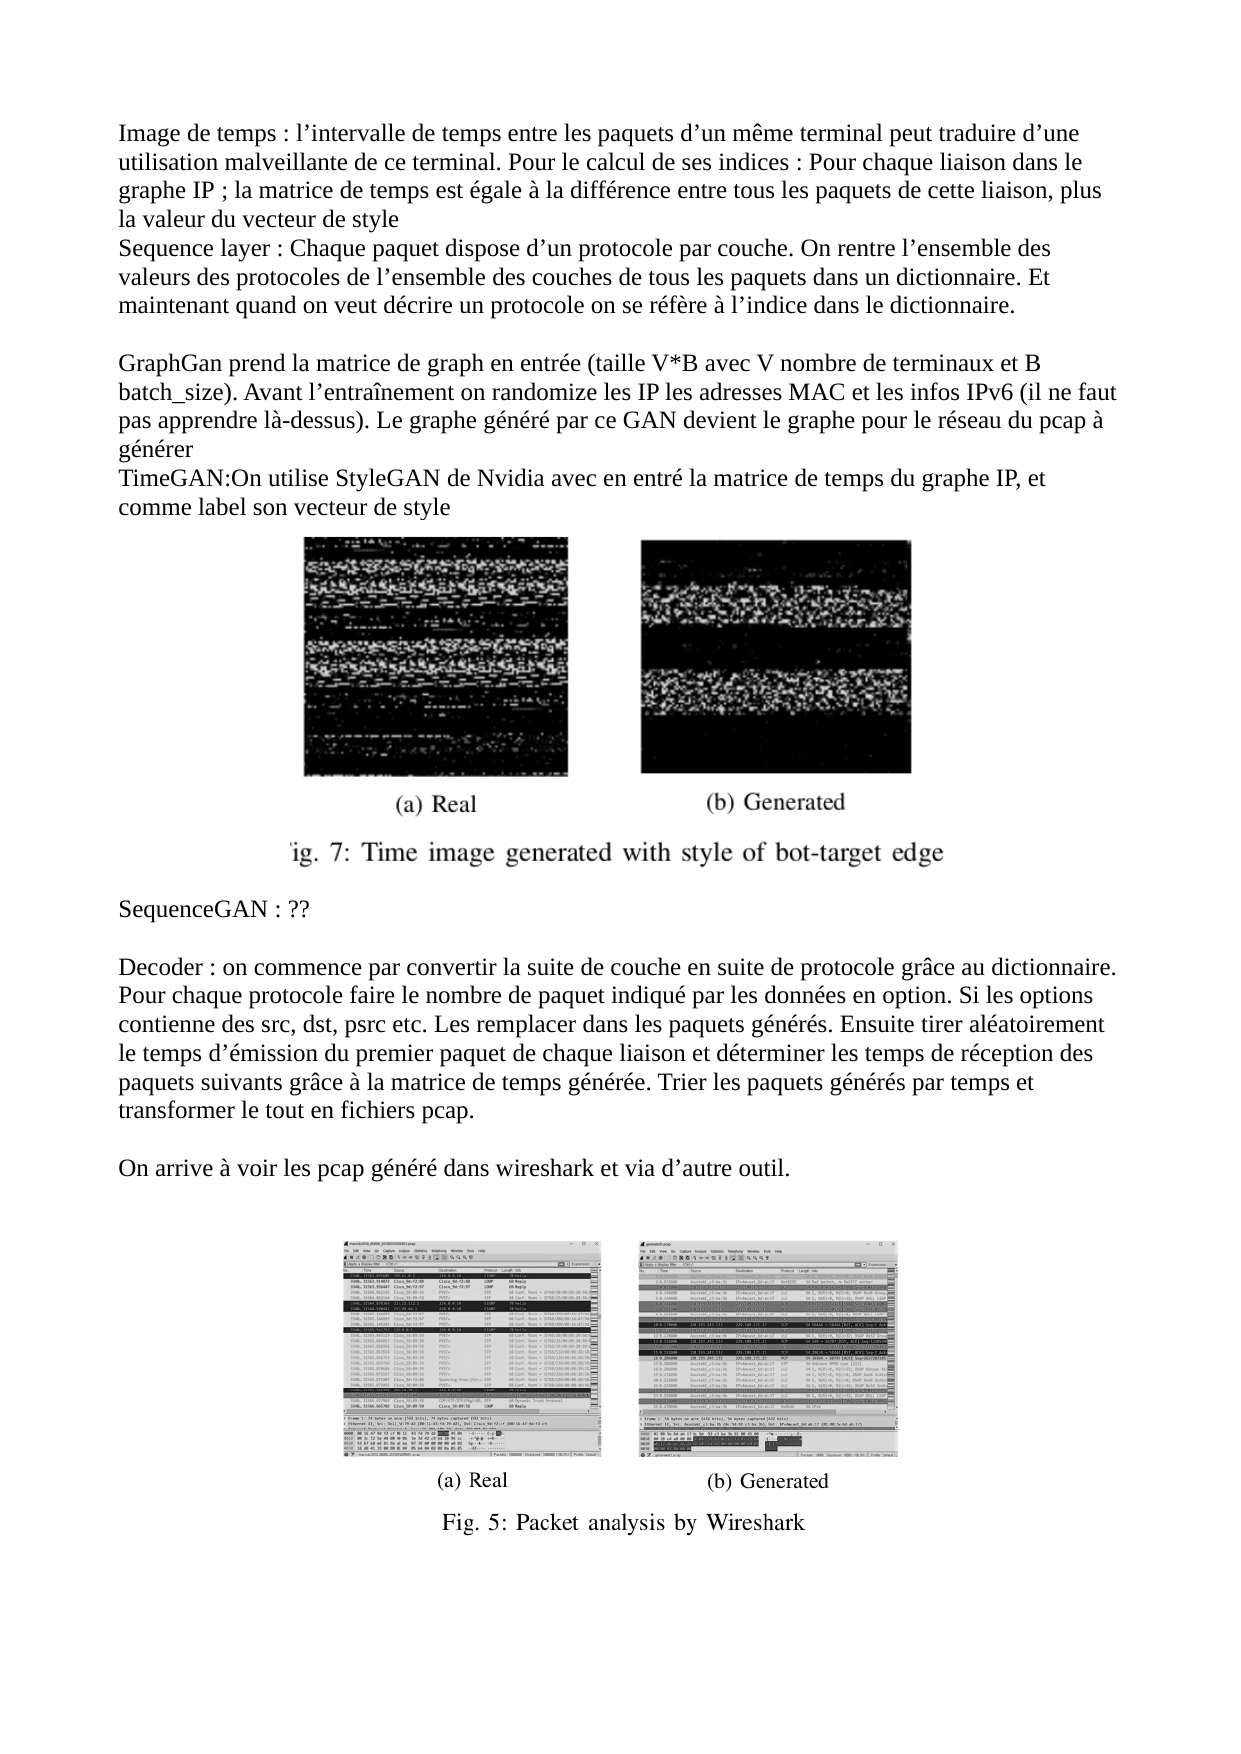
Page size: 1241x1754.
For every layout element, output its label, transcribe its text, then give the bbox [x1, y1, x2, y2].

text Decoder : on commence par convertir la suite de couche en suite de protocole grâce au dictionnaire. Pour chaque protocole faire le nombre de paquet indiqué par les données en option. Si les options contienne des src, dst, psrc etc. Les remplacer dans les paquets générés. Ensuite tirer aléatoirement le temps d’émission du premier paquet de chaque liaison et déterminer les temps de réception des paquets suivants grâce à la matrice de temps générée. Trier les paquets générés par temps et transformer le tout en fichiers pcap. [118, 952, 1122, 1124]
text GraphGan prend la matrice de graph en entrée (taille V*B avec V nombre de terminaux et B batch_size). Avant l’entraînement on randomize les IP les adresses MAC et les infos IPv6 (il ne faut pas apprendre là-dessus). Le graphe généré par ce GAN devient le graphe pour le réseau du pcap à générer [118, 348, 1122, 463]
text On arrive à voir les pcap généré dans wireshark et via d’autre outil. [118, 1153, 1122, 1182]
text Image de temps : l’intervalle de temps entre les paquets d’un même terminal peut traduire d’une utilisation malveillante de ce terminal. Pour le calcul de ses indices : Pour chaque liaison dans le graphe IP ; la matrice de temps est égale à la différence entre tous les paquets de cette liaison, plus la valeur du vecteur de style [118, 118, 1122, 233]
picture [326, 1240, 914, 1540]
text TimeGAN:On utilise StyleGAN de Nvidia avec en entré la matrice de temps du graphe IP, et comme label son vecteur de style [118, 463, 1122, 521]
picture [290, 520, 950, 870]
text SequenceGAN : ?? [118, 894, 1122, 923]
text Sequence layer : Chaque paquet dispose d’un protocole par couche. On rentre l’ensemble des valeurs des protocoles de l’ensemble des couches de tous les paquets dans un dictionnaire. Et maintenant quand on veut décrire un protocole on se réfère à l’indice dans le dictionnaire. [118, 233, 1122, 319]
